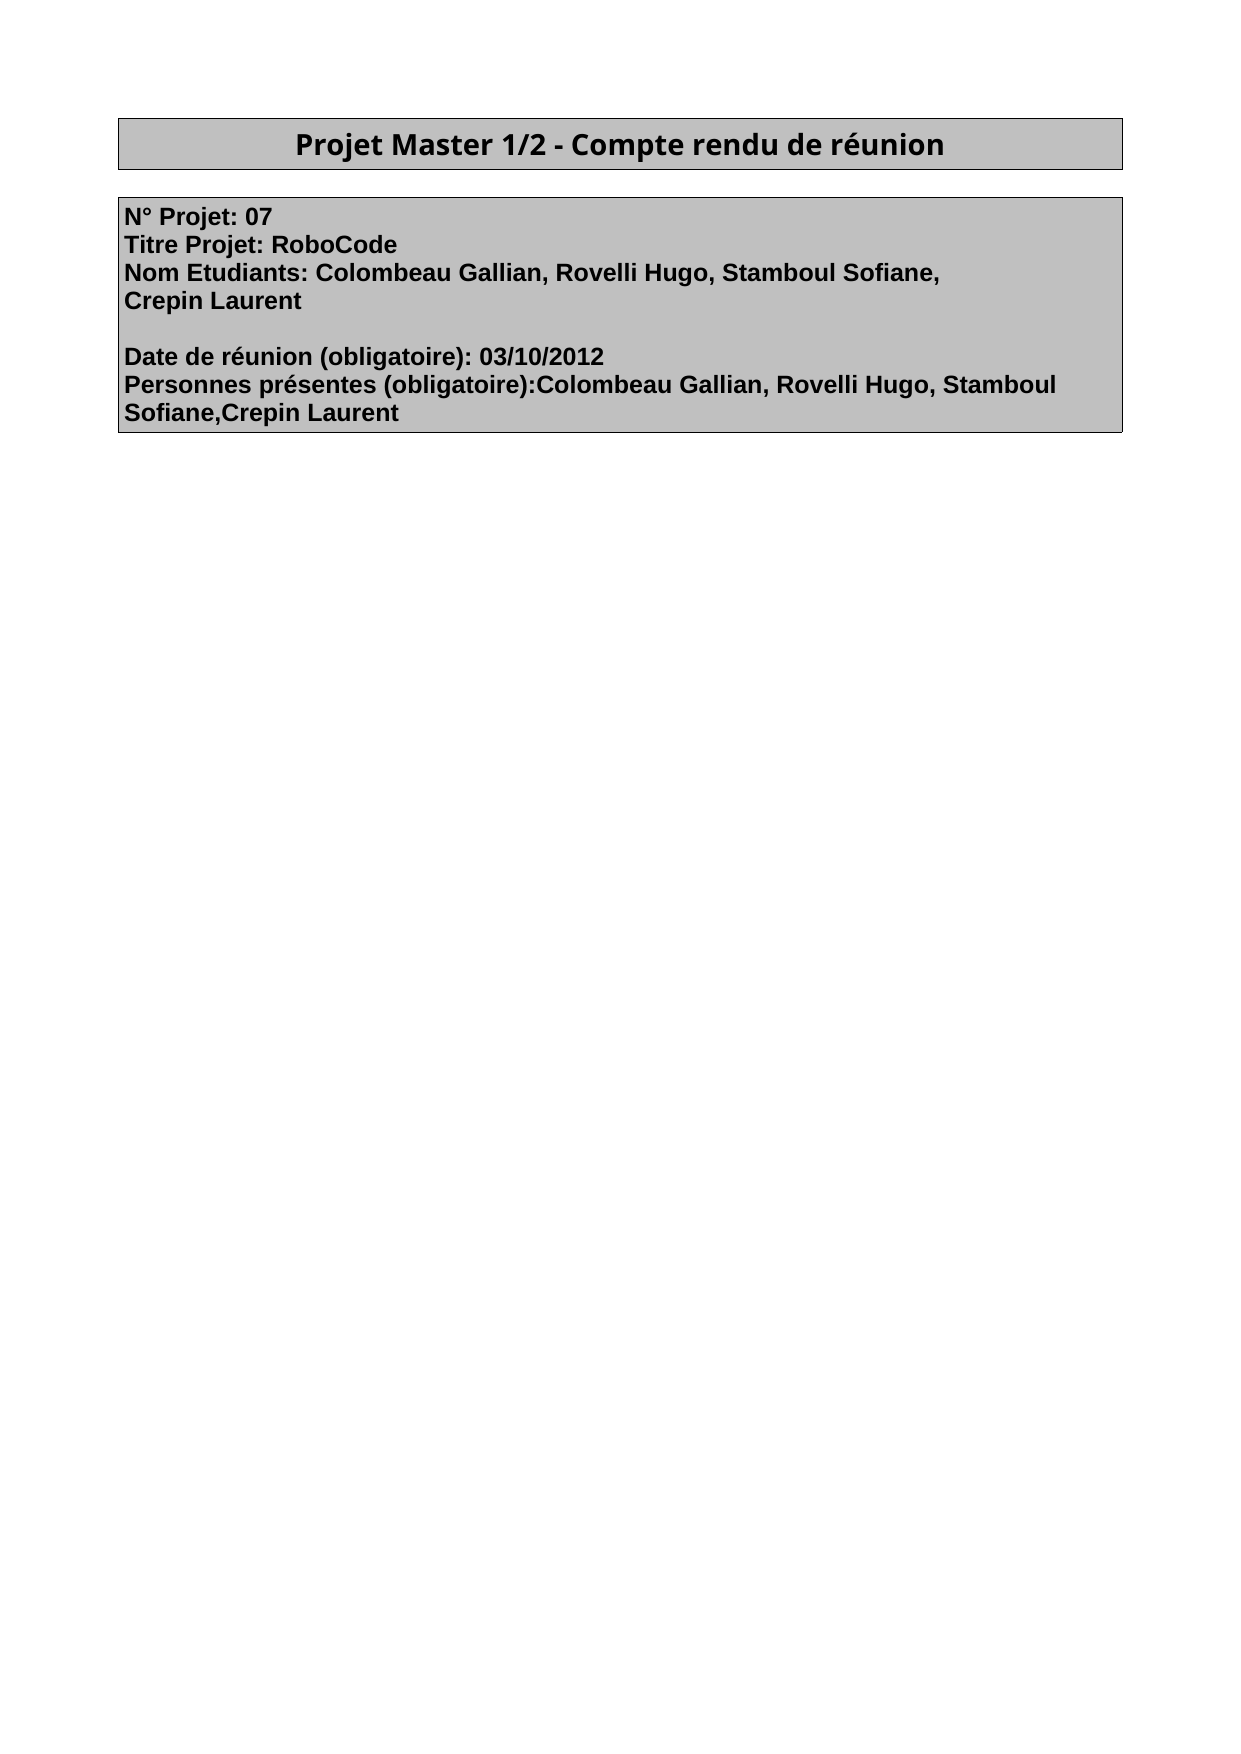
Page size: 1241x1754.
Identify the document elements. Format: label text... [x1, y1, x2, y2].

table_header N° Projet: 07 Titre Projet: RoboCode Nom Etudiants: Colombeau Gallian, Rovelli Hugo, Stamboul Sofiane, Crepin Laurent Date de réunion (obligatoire): 03/10/2012 Personnes présentes (obligatoire):Colombeau Gallian, Rovelli Hugo, Stamboul Sofiane,Crepin Laurent [119, 198, 1122, 432]
table_header Projet Master 1/2 - Compte rendu de réunion [119, 119, 1122, 169]
